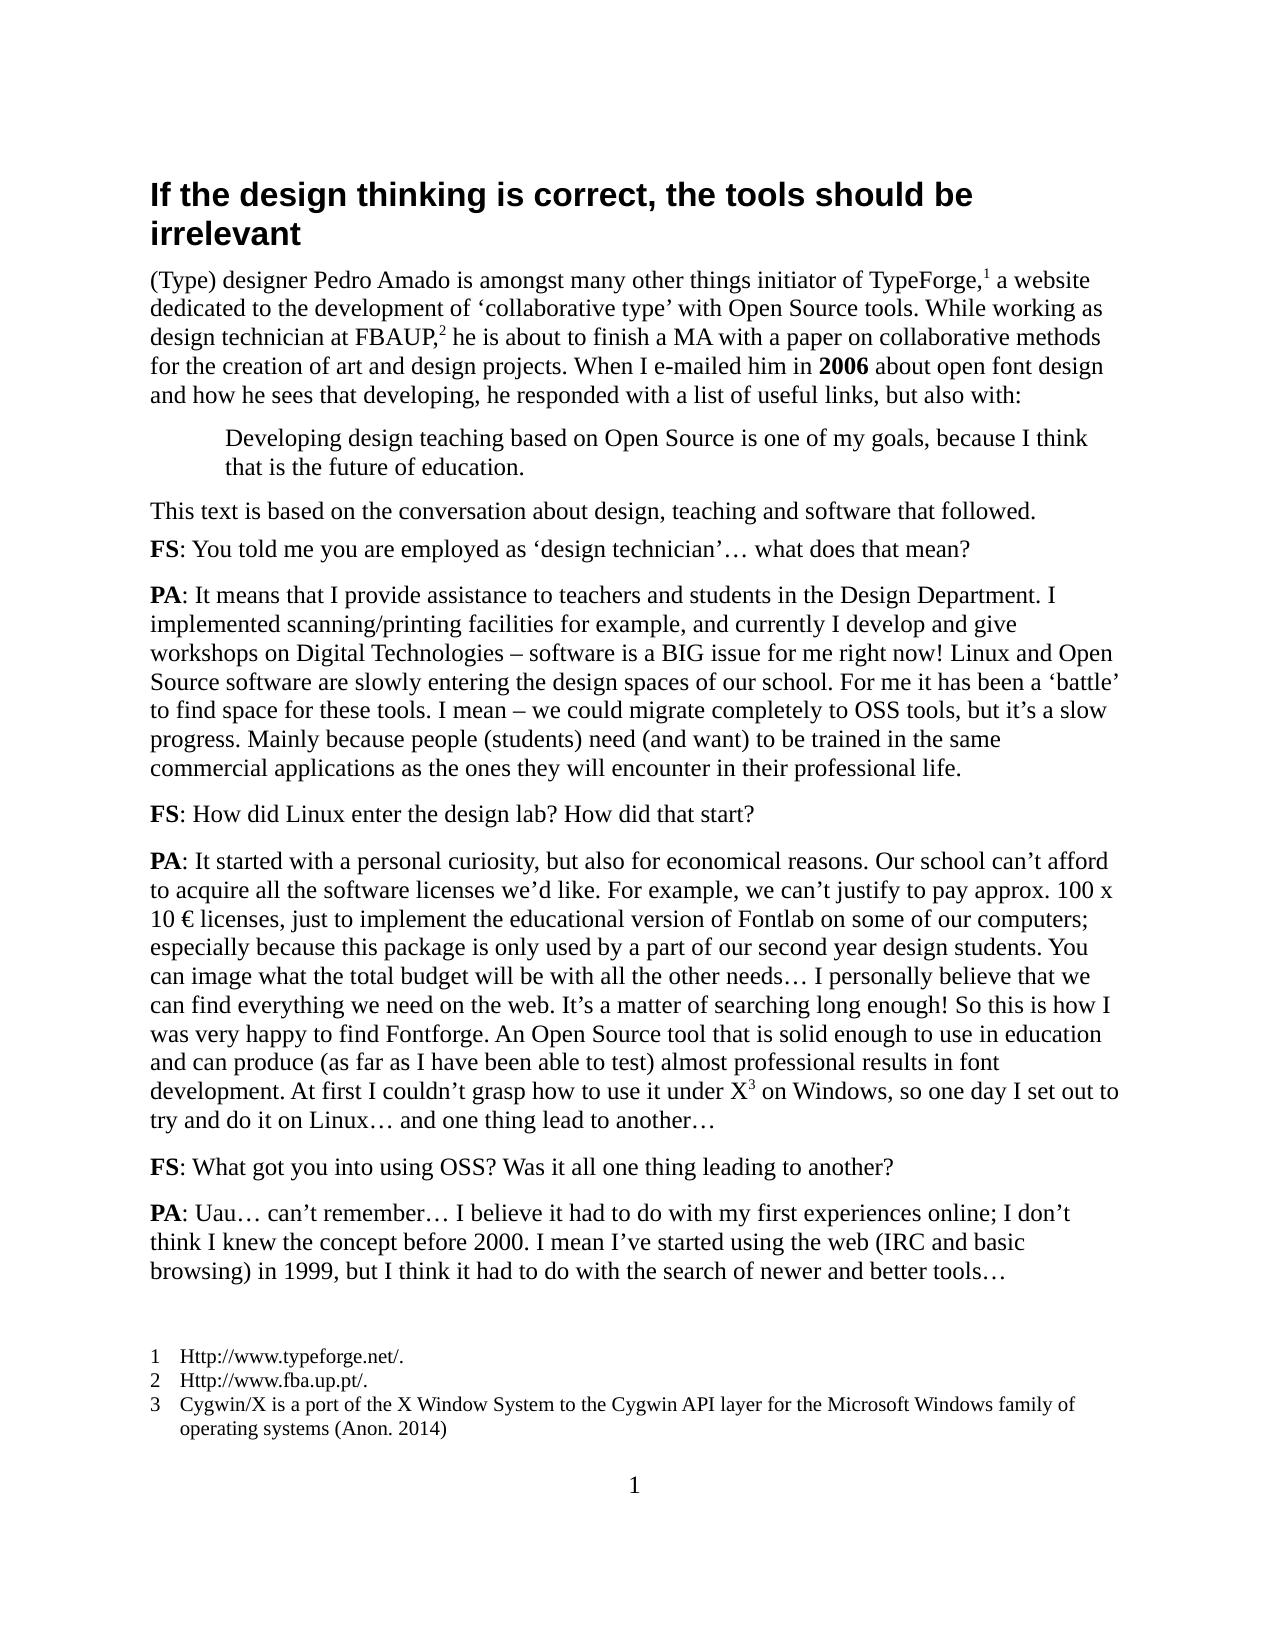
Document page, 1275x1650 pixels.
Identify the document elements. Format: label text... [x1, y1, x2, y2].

text PA: It started with a personal curiosity, but also for economical reasons. Our school can’t afford to acquire all the software licenses we’d like. For example, we can’t justify to pay approx. 100 x 10 € licenses, just to implement the educational version of Fontlab on some of our computers; especially because this package is only used by a part of our second year design students. You can image what the total budget will be with all the other needs… I personally believe that we can find everything we need on the web. It’s a matter of searching long enough! So this is how I was very happy to find Fontforge. An Open Source tool that is solid enough to use in education and can produce (as far as I have been able to test) almost professional results in font development. At first I couldn’t grasp how to use it under X on Windows, so one day I set out to try and do it on Linux… and one thing lead to another… [150, 846, 1125, 1134]
text Developing design teaching based on Open Source is one of my goals, because I think that is the future of education. [225, 423, 1125, 481]
subtitle If the design thinking is correct, the tools should be irrelevant [150, 175, 1125, 252]
text Cygwin/X is a port of the X Window System to the Cygwin API layer for the Microsoft Windows family of operating systems (Anon. 2014) [150, 1392, 1125, 1440]
text FS: You told me you are employed as ‘design technician’… what does that mean? [150, 534, 1125, 562]
text Http://www.typeforge.net/. [150, 1344, 1125, 1368]
text PA: Uau… can’t remember… I believe it had to do with my first experiences online; I don’t think I knew the concept before 2000. I mean I’ve started using the web (IRC and basic browsing) in 1999, but I think it had to do with the search of newer and better tools… [150, 1198, 1125, 1284]
text PA: It means that I provide assistance to teachers and students in the Design Department. I implemented scanning/printing facilities for example, and currently I develop and give workshops on Digital Technologies – software is a BIG issue for me right now! Linux and Open Source software are slowly entering the design spaces of our school. For me it has been a ‘battle’ to find space for these tools. I mean – we could migrate completely to OSS tools, but it’s a slow progress. Mainly because people (students) need (and want) to be trained in the same commercial applications as the ones they will encounter in their professional life. [150, 580, 1125, 782]
text This text is based on the conversation about design, teaching and software that followed. [150, 496, 1125, 525]
text (Type) designer Pedro Amado is amongst many other things initiator of TypeForge, a website dedicated to the development of ‘collaborative type’ with Open Source tools. While working as design technician at FBAUP, he is about to finish a MA with a paper on collaborative methods for the creation of art and design projects. When I e-mailed him in 2006 about open font design and how he sees that developing, he responded with a list of useful links, but also with: [150, 265, 1125, 408]
text FS: How did Linux enter the design lab? How did that start? [150, 799, 1125, 828]
text Http://www.fba.up.pt/. [150, 1368, 1125, 1392]
text FS: What got you into using OSS? Was it all one thing leading to another? [150, 1152, 1125, 1180]
